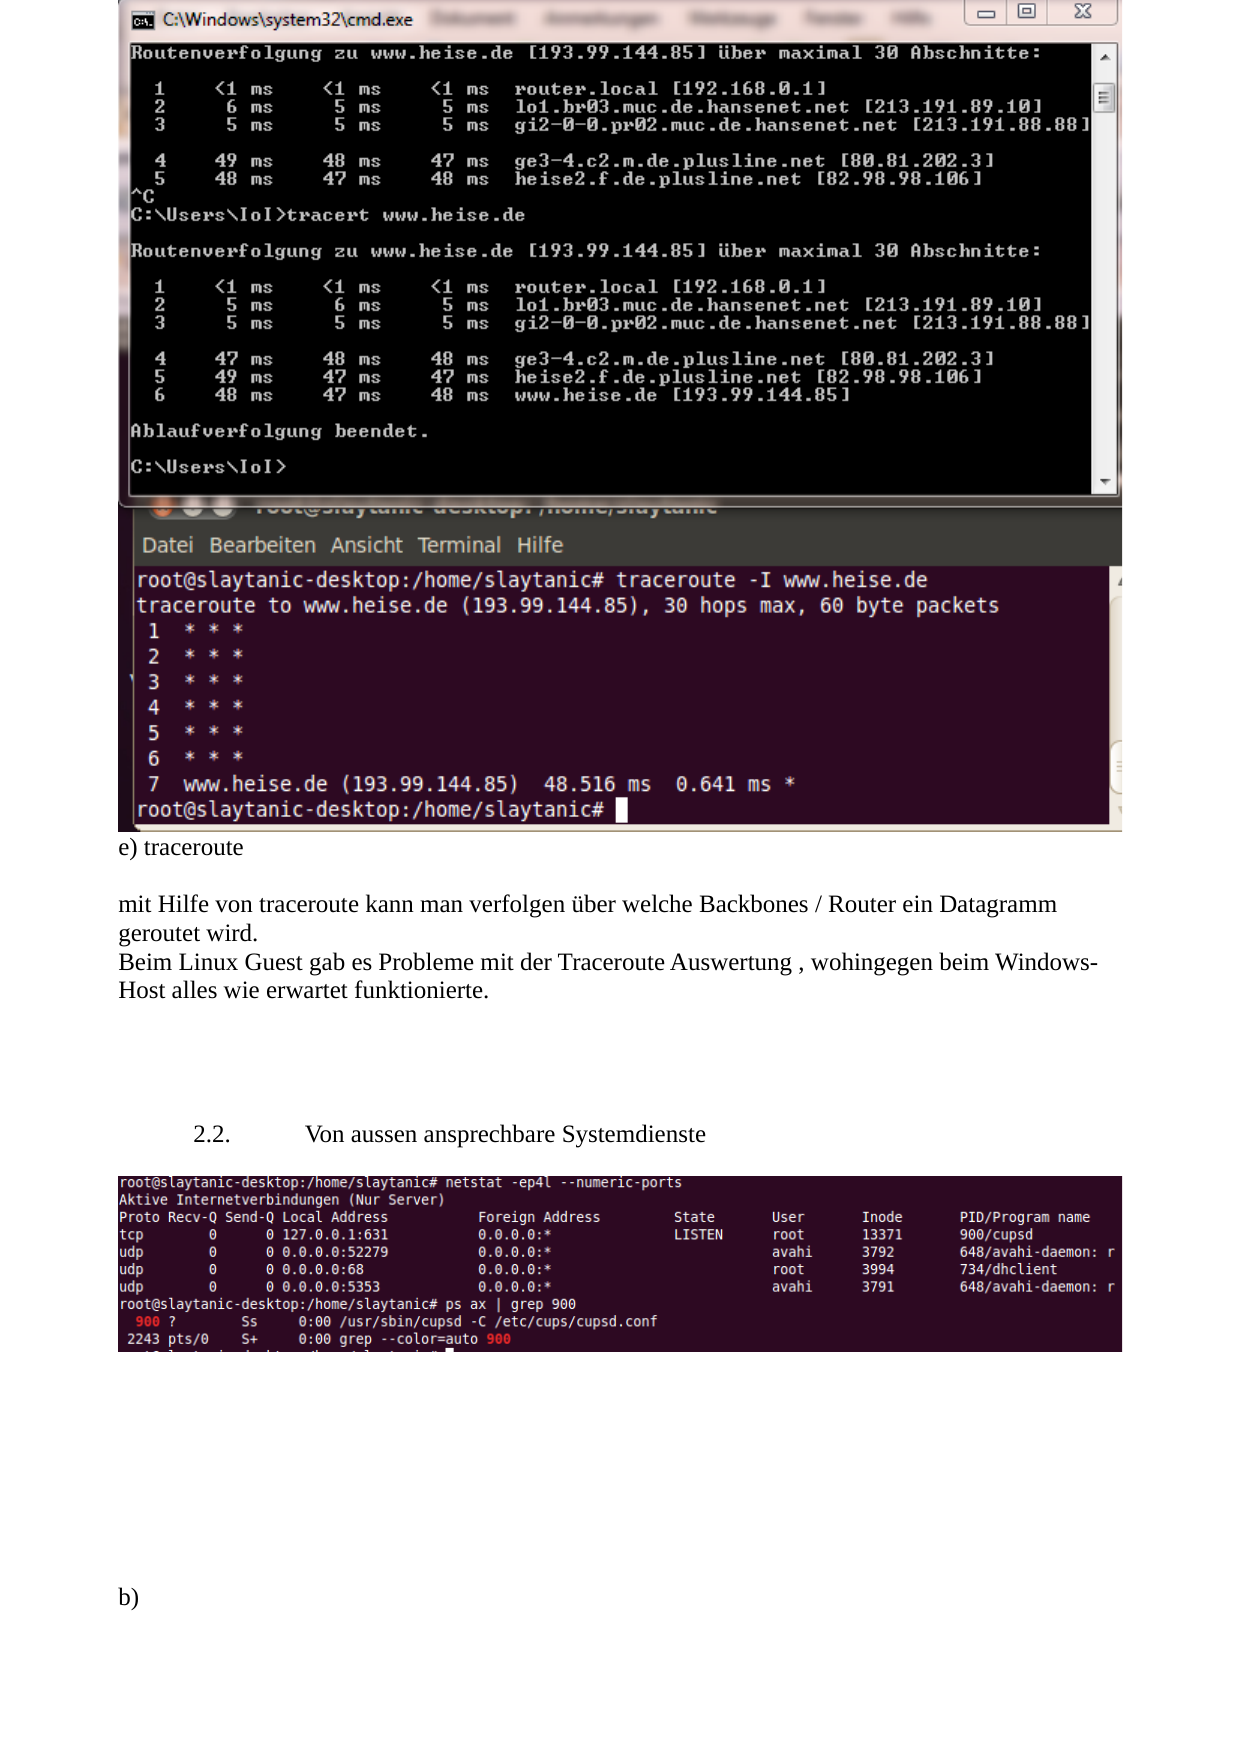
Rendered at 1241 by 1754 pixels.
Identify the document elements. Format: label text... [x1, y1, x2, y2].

text Beim Linux Guest gab es Probleme mit der Traceroute Auswertung , wohingegen beim Windows-Host alles wie erwartet funktionierte. [118, 947, 1122, 1004]
list Von aussen ansprechbare Systemdienste [193, 1119, 1122, 1148]
text b) [118, 1582, 1122, 1611]
picture [118, 0, 1123, 832]
picture [118, 1176, 1123, 1352]
text mit Hilfe von traceroute kann man verfolgen über welche Backbones / Router ein Datagramm geroutet wird. [118, 889, 1122, 947]
text e) traceroute [118, 832, 1122, 860]
